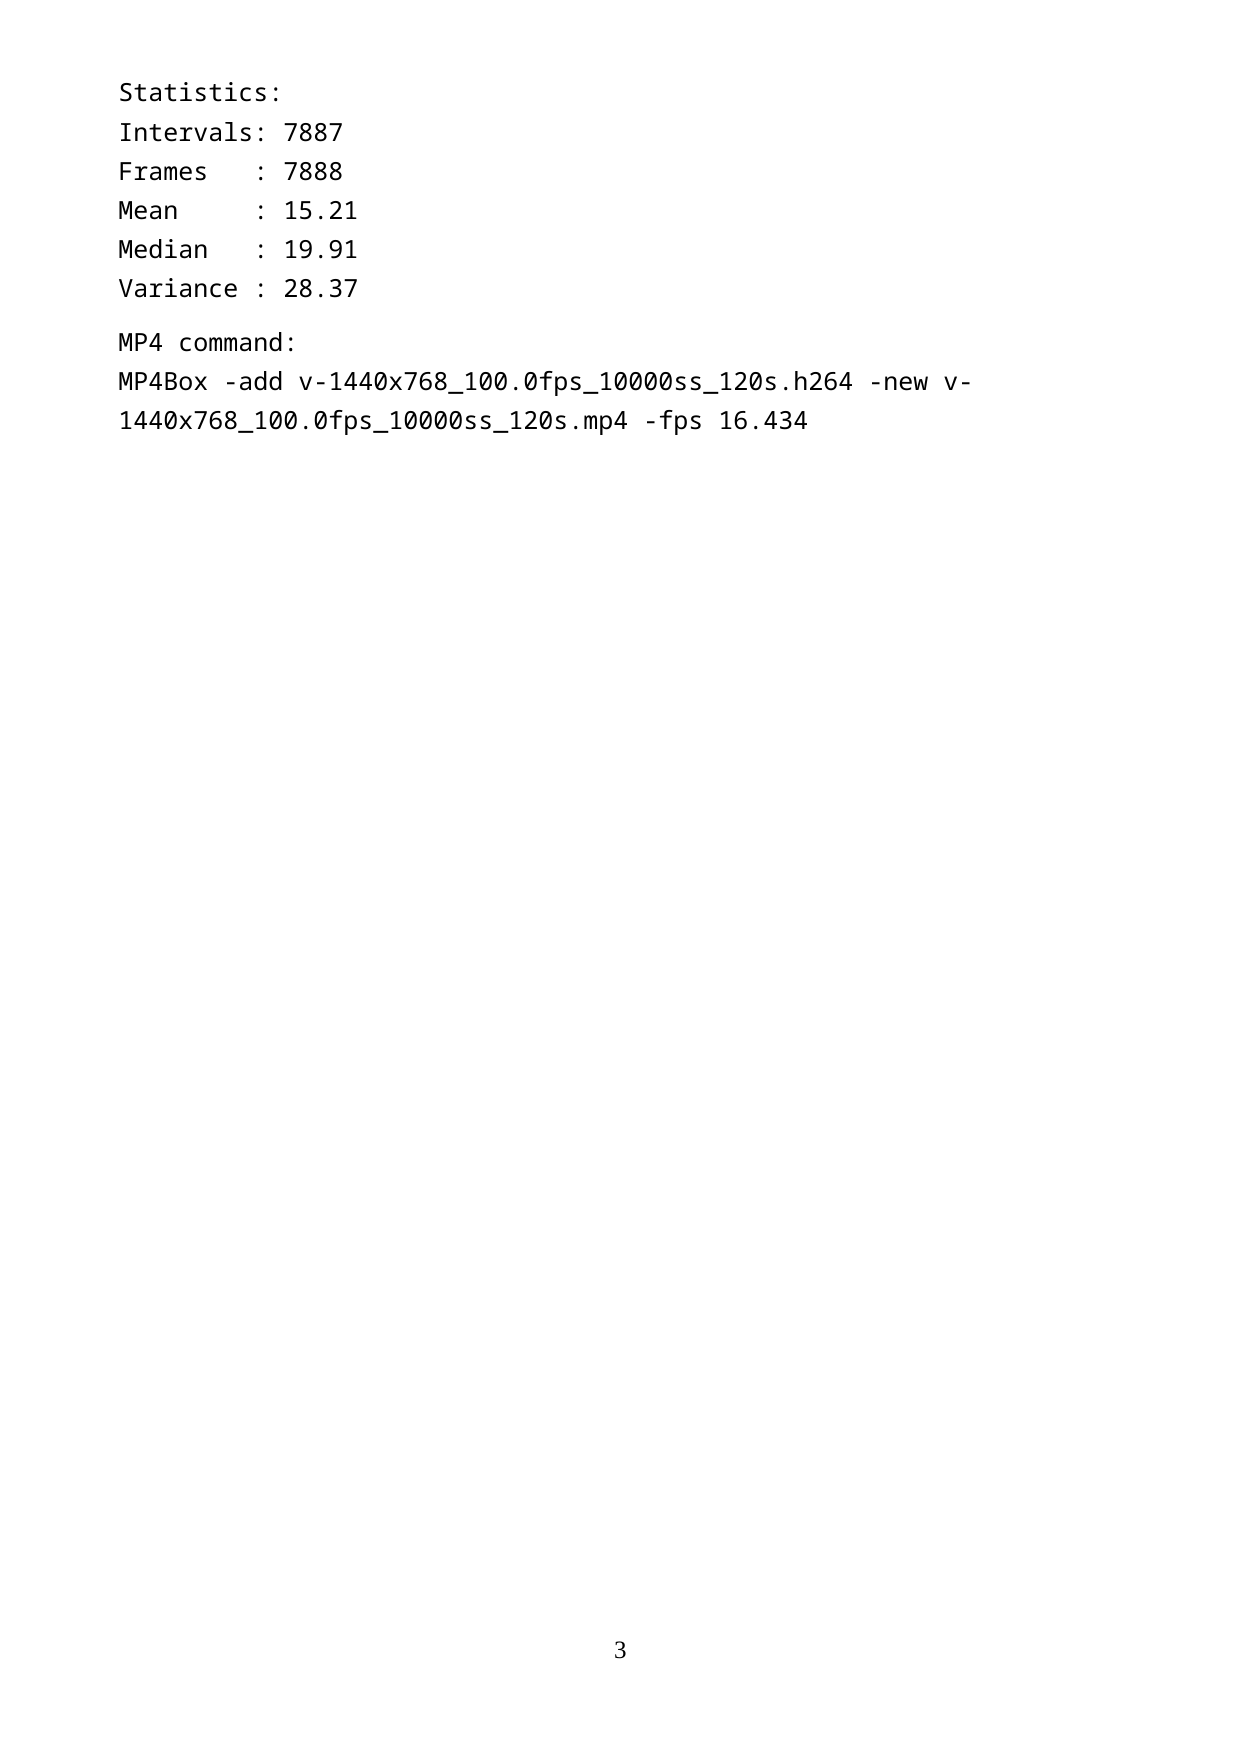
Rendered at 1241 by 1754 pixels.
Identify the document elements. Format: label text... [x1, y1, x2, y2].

text MP4 command: MP4Box -add v-1440x768_100.0fps_10000ss_120s.h264 -new v-1440x768_100.0fps_10000ss_120s.mp4 -fps 16.434 [118, 324, 1122, 437]
text Statistics: Intervals: 7887 Frames : 7888 Mean : 15.21 Median : 19.91 Variance : 28.37 [118, 75, 1122, 305]
